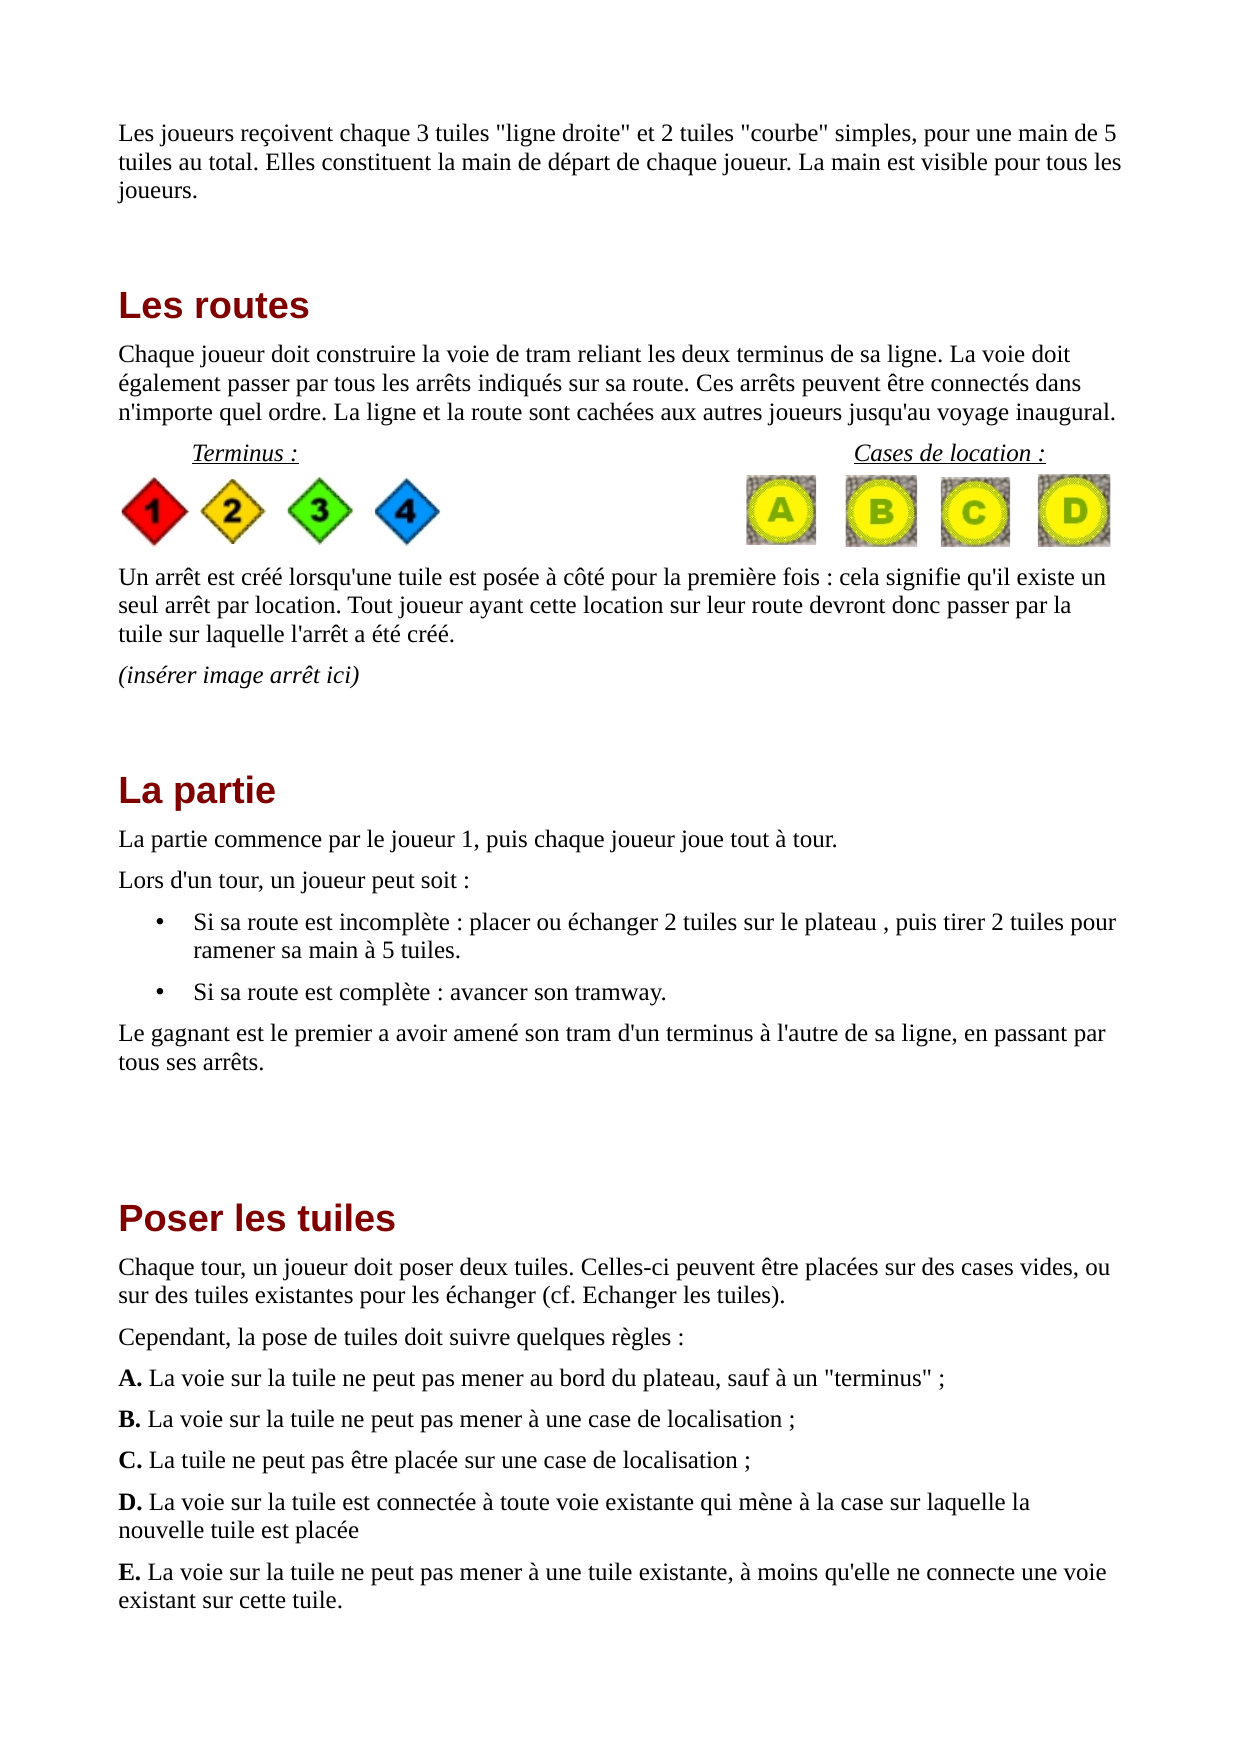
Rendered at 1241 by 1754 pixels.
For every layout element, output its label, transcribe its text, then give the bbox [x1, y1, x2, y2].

subtitle Les routes [118, 283, 1122, 327]
text Cependant, la pose de tuiles doit suivre quelques règles : [118, 1322, 1122, 1350]
picture [746, 475, 817, 545]
picture [940, 477, 1011, 547]
picture [1037, 474, 1111, 547]
picture [200, 479, 266, 544]
subtitle La partie [118, 768, 1122, 812]
text Chaque tour, un joueur doit poser deux tuiles. Celles-ci peuvent être placées sur des cases vides, ou sur des tuiles existantes pour les échanger (cf. Echanger les tuiles). [118, 1252, 1122, 1309]
list Le gagnant est le premier a avoir amené son tram d'un terminus à l'autre de sa ligne, en passant par tous ses arrêts. [118, 1018, 1122, 1075]
picture [374, 478, 441, 546]
picture [845, 475, 918, 547]
text A. La voie sur la tuile ne peut pas mener au bord du plateau, sauf à un "terminus" ; [118, 1363, 1122, 1392]
list Si sa route est incomplète : placer ou échanger 2 tuiles sur le plateau , puis tirer 2 tuiles pour ramener sa main à 5 tuiles. [156, 907, 1122, 964]
text Un arrêt est créé lorsqu'une tuile est posée à côté pour la première fois : cela signifie qu'il existe un seul arrêt par location. Tout joueur ayant cette location sur leur route devront donc passer par la tuile sur laquelle l'arrêt a été créé. [118, 562, 1122, 648]
subtitle Poser les tuiles [118, 1195, 1122, 1239]
text La partie commence par le joueur 1, puis chaque joueur joue tout à tour. [118, 824, 1122, 853]
text D. La voie sur la tuile est connectée à toute voie existante qui mène à la case sur laquelle la nouvelle tuile est placée [118, 1487, 1122, 1544]
text E. La voie sur la tuile ne peut pas mener à une tuile existante, à moins qu'elle ne connecte une voie existant sur cette tuile. [118, 1557, 1122, 1614]
picture [287, 477, 354, 545]
text Les joueurs reçoivent chaque 3 tuiles "ligne droite" et 2 tuiles "courbe" simples, pour une main de 5 tuiles au total. Elles constituent la main de départ de chaque joueur. La main est visible pour tous les joueurs. [118, 118, 1122, 204]
text (insérer image arrêt ici) [118, 661, 1122, 689]
list Si sa route est complète : avancer son tramway. [156, 977, 1122, 1005]
text Terminus : Cases de location : [118, 438, 1122, 467]
text Lors d'un tour, un joueur peut soit : [118, 865, 1122, 894]
text B. La voie sur la tuile ne peut pas mener à une case de localisation ; [118, 1404, 1122, 1433]
text C. La tuile ne peut pas être placée sur une case de localisation ; [118, 1445, 1122, 1474]
text Chaque joueur doit construire la voie de tram reliant les deux terminus de sa ligne. La voie doit également passer par tous les arrêts indiqués sur sa route. Ces arrêts peuvent être connectés dans n'importe quel ordre. La ligne et la route sont cachées aux autres joueurs jusqu'au voyage inaugural. [118, 339, 1122, 426]
picture [121, 477, 189, 547]
